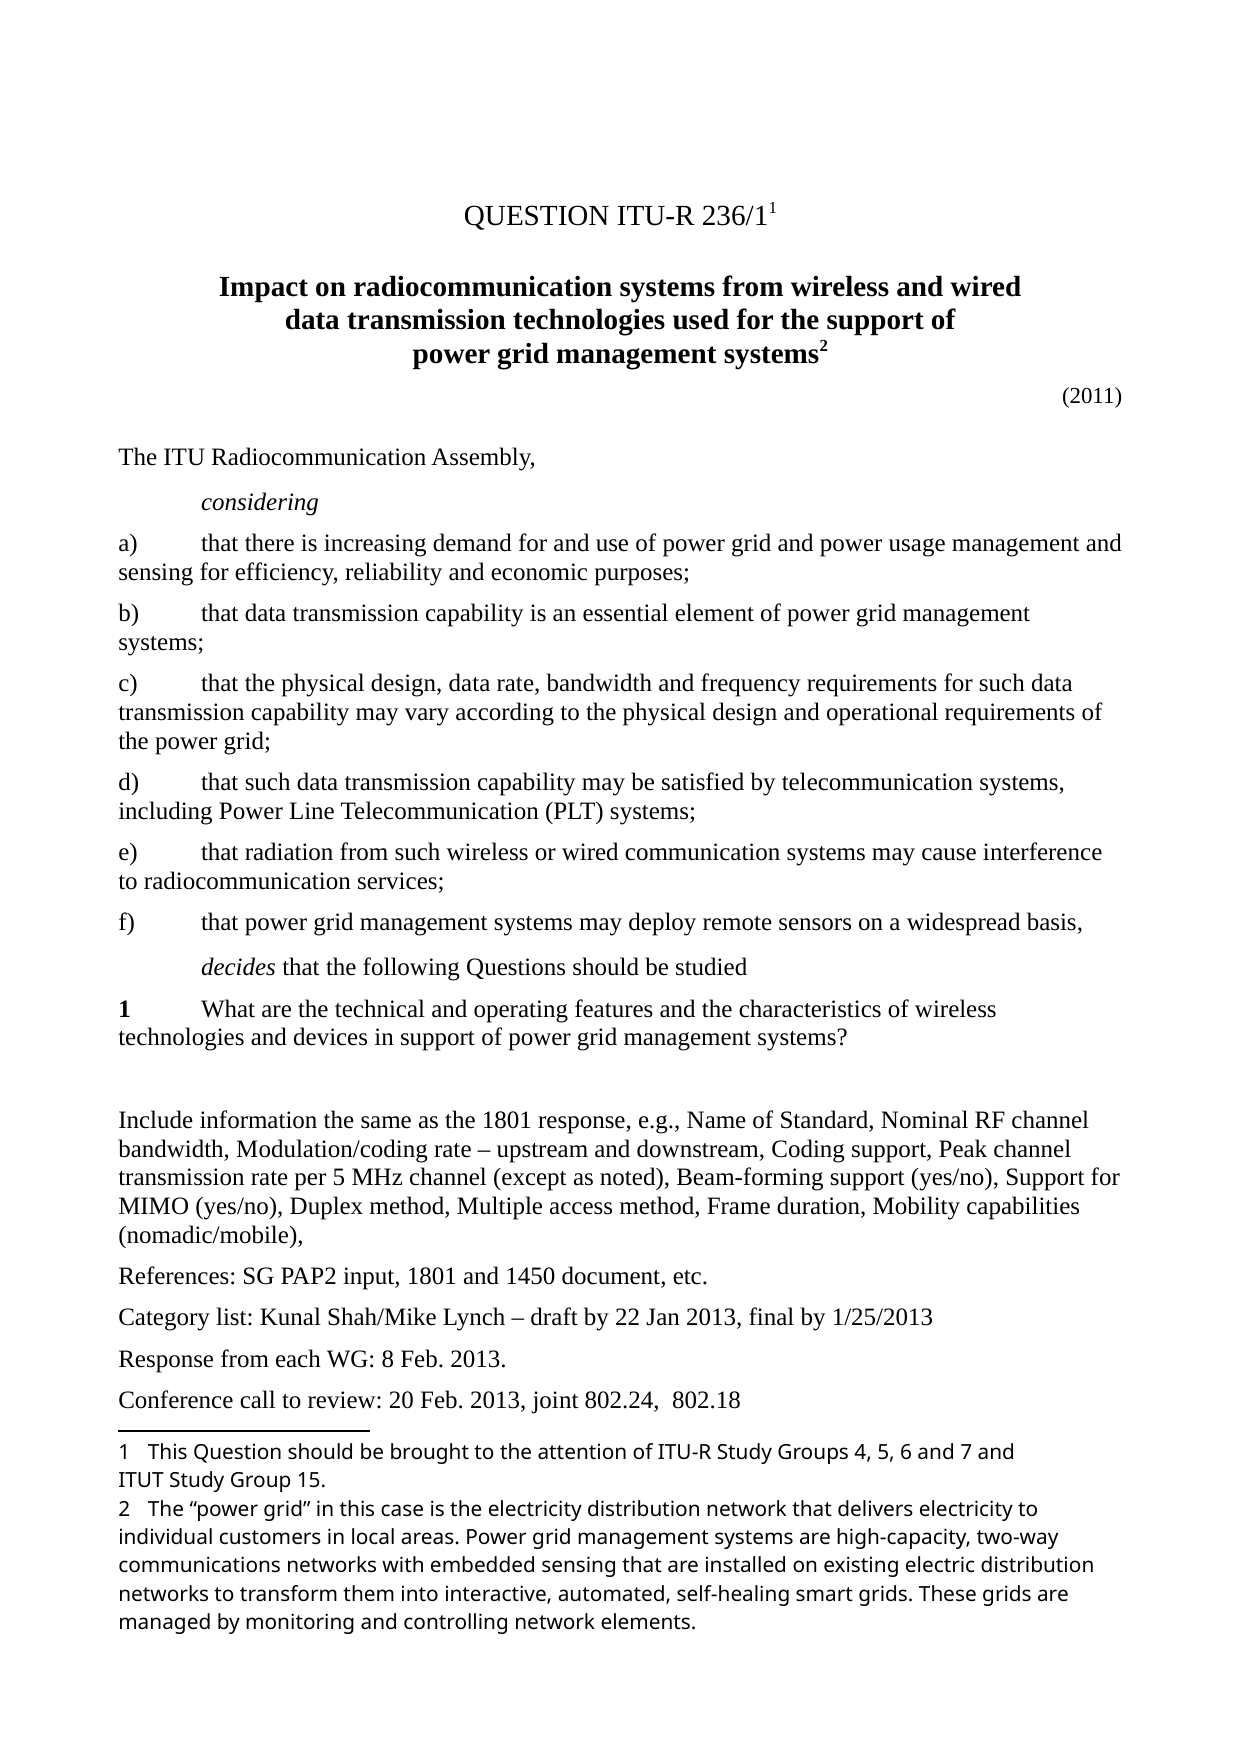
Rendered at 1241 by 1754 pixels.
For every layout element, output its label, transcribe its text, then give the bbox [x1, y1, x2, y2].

text References: SG PAP2 input, 1801 and 1450 document, etc. [118, 1261, 1122, 1290]
text decides that the following Questions should be studied [201, 952, 1122, 981]
text considering [201, 487, 1122, 516]
text a) that there is increasing demand for and use of power grid and power usage management and sensing for efficiency, reliability and economic purposes; [118, 528, 1122, 586]
text Include information the same as the 1801 response, e.g., Name of Standard, Nominal RF channel bandwidth, Modulation/coding rate – upstream and downstream, Coding support, Peak channel transmission rate per 5 MHz channel (except as noted), Beam-forming support (yes/no), Support for MIMO (yes/no), Duplex method, Multiple access method, Frame duration, Mobility capabilities (nomadic/mobile), [118, 1105, 1122, 1249]
text The “power grid” in this case is the electricity distribution network that delivers electricity to individual customers in local areas. Power grid management systems are high-capacity, two-way communications networks with embedded sensing that are installed on existing electric distribution networks to transform them into interactive, automated, self-healing smart grids. These grids are managed by monitoring and controlling network elements. [118, 1494, 1122, 1636]
text Category list: Kunal Shah/Mike Lynch – draft by 22 Jan 2013, final by 1/25/2013 [118, 1302, 1122, 1331]
text (2011) [118, 382, 1122, 408]
title Impact on radiocommunication systems from wireless and wired data transmission technologies used for the support of power grid management systems [118, 269, 1122, 369]
text d) that such data transmission capability may be satisfied by telecommunication systems, including Power Line Telecommunication (PLT) systems; [118, 767, 1122, 824]
text Response from each WG: 8 Feb. 2013. [118, 1344, 1122, 1372]
text 1 What are the technical and operating features and the characteristics of wireless technologies and devices in support of power grid management systems? [118, 994, 1122, 1051]
text QUESTION ITU-R 236/1 [118, 198, 1122, 231]
text e) that radiation from such wireless or wired communication systems may cause interference to radiocommunication services; [118, 837, 1122, 894]
text This Question should be brought to the attention of ITU-R Study Groups 4, 5, 6 and 7 and ITUT Study Group 15. [118, 1437, 1122, 1494]
text b) that data transmission capability is an essential element of power grid management systems; [118, 598, 1122, 656]
title The ITU Radiocommunication Assembly, [118, 442, 1122, 470]
text f) that power grid management systems may deploy remote sensors on a widespread basis, [118, 907, 1122, 936]
text c) that the physical design, data rate, bandwidth and frequency requirements for such data transmission capability may vary according to the physical design and operational requirements of the power grid; [118, 668, 1122, 754]
text Conference call to review: 20 Feb. 2013, joint 802.24, 802.18 [118, 1385, 1122, 1414]
